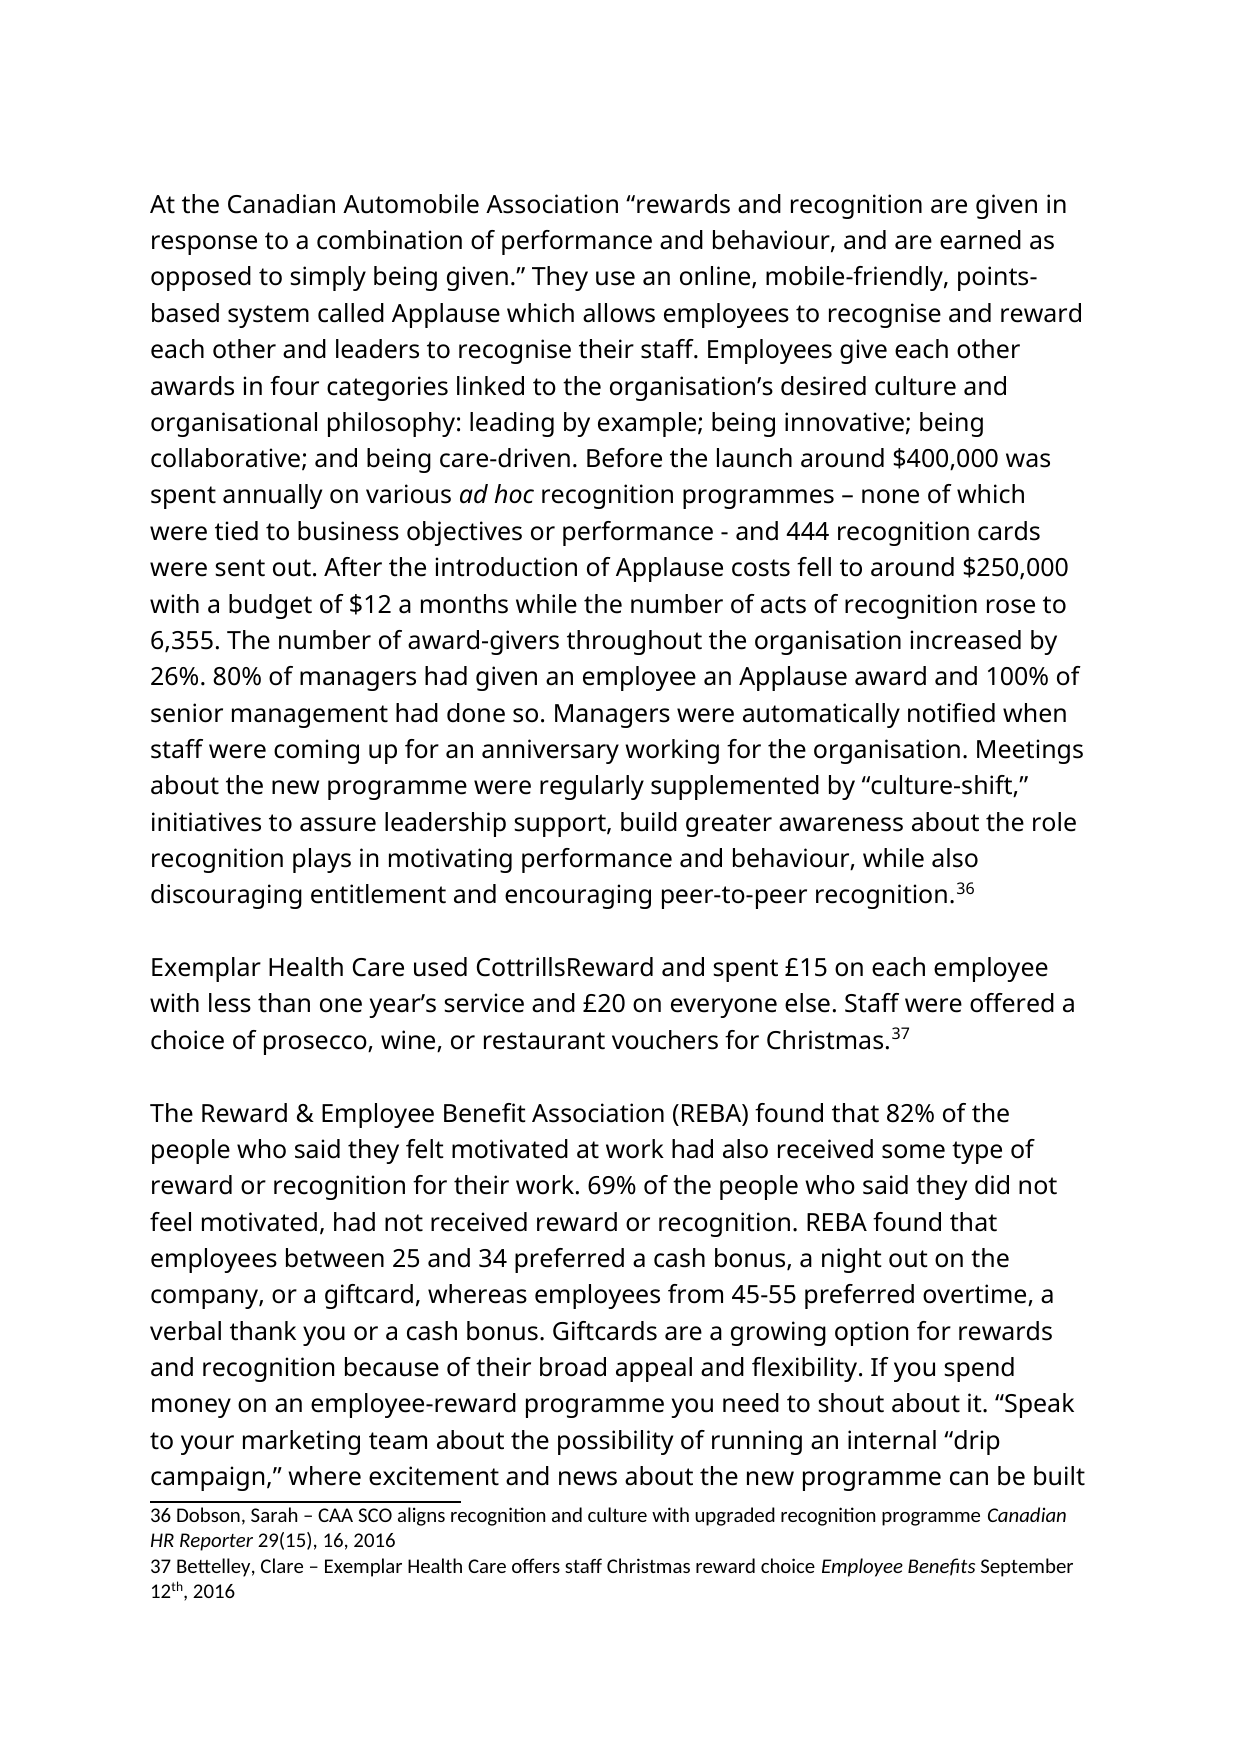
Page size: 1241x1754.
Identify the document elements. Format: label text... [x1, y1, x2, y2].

text The Reward & Employee Benefit Association (REBA) found that 82% of the people who said they felt motivated at work had also received some type of reward or recognition for their work. 69% of the people who said they did not feel motivated, had not received reward or recognition. REBA found that employees between 25 and 34 preferred a cash bonus, a night out on the company, or a giftcard, whereas employees from 45-55 preferred overtime, a verbal thank you or a cash bonus. Giftcards are a growing option for rewards and recognition because of their broad appeal and flexibility. If you spend money on an employee-reward programme you need to shout about it. “Speak to your marketing team about the possibility of running an internal “drip campaign,” where excitement and news about the new programme can be built [150, 1095, 1090, 1493]
text Exemplar Health Care used CottrillsReward and spent £15 on each employee with less than one year’s service and £20 on everyone else. Staff were offered a choice of prosecco, wine, or restaurant vouchers for Christmas. [150, 950, 1090, 1057]
text Dobson, Sarah – CAA SCO aligns recognition and culture with upgraded recognition programme Canadian HR Reporter 29(15), 16, 2016 [150, 1502, 1090, 1553]
text At the Canadian Automobile Association “rewards and recognition are given in response to a combination of performance and behaviour, and are earned as opposed to simply being given.” They use an online, mobile-friendly, points-based system called Applause which allows employees to recognise and reward each other and leaders to recognise their staff. Employees give each other awards in four categories linked to the organisation’s desired culture and organisational philosophy: leading by example; being innovative; being collaborative; and being care-driven. Before the launch around $400,000 was spent annually on various ad hoc recognition programmes – none of which were tied to business objectives or performance - and 444 recognition cards were sent out. After the introduction of Applause costs fell to around $250,000 with a budget of $12 a months while the number of acts of recognition rose to 6,355. The number of award-givers throughout the organisation increased by 26%. 80% of managers had given an employee an Applause award and 100% of senior management had done so. Managers were automatically notified when staff were coming up for an anniversary working for the organisation. Meetings about the new programme were regularly supplemented by “culture-shift,” initiatives to assure leadership support, build greater awareness about the role recognition plays in motivating performance and behaviour, while also discouraging entitlement and encouraging peer-to-peer recognition. [150, 186, 1090, 911]
text Bettelley, Clare – Exemplar Health Care offers staff Christmas reward choice Employee Benefits September 12th, 2016 [150, 1553, 1090, 1604]
